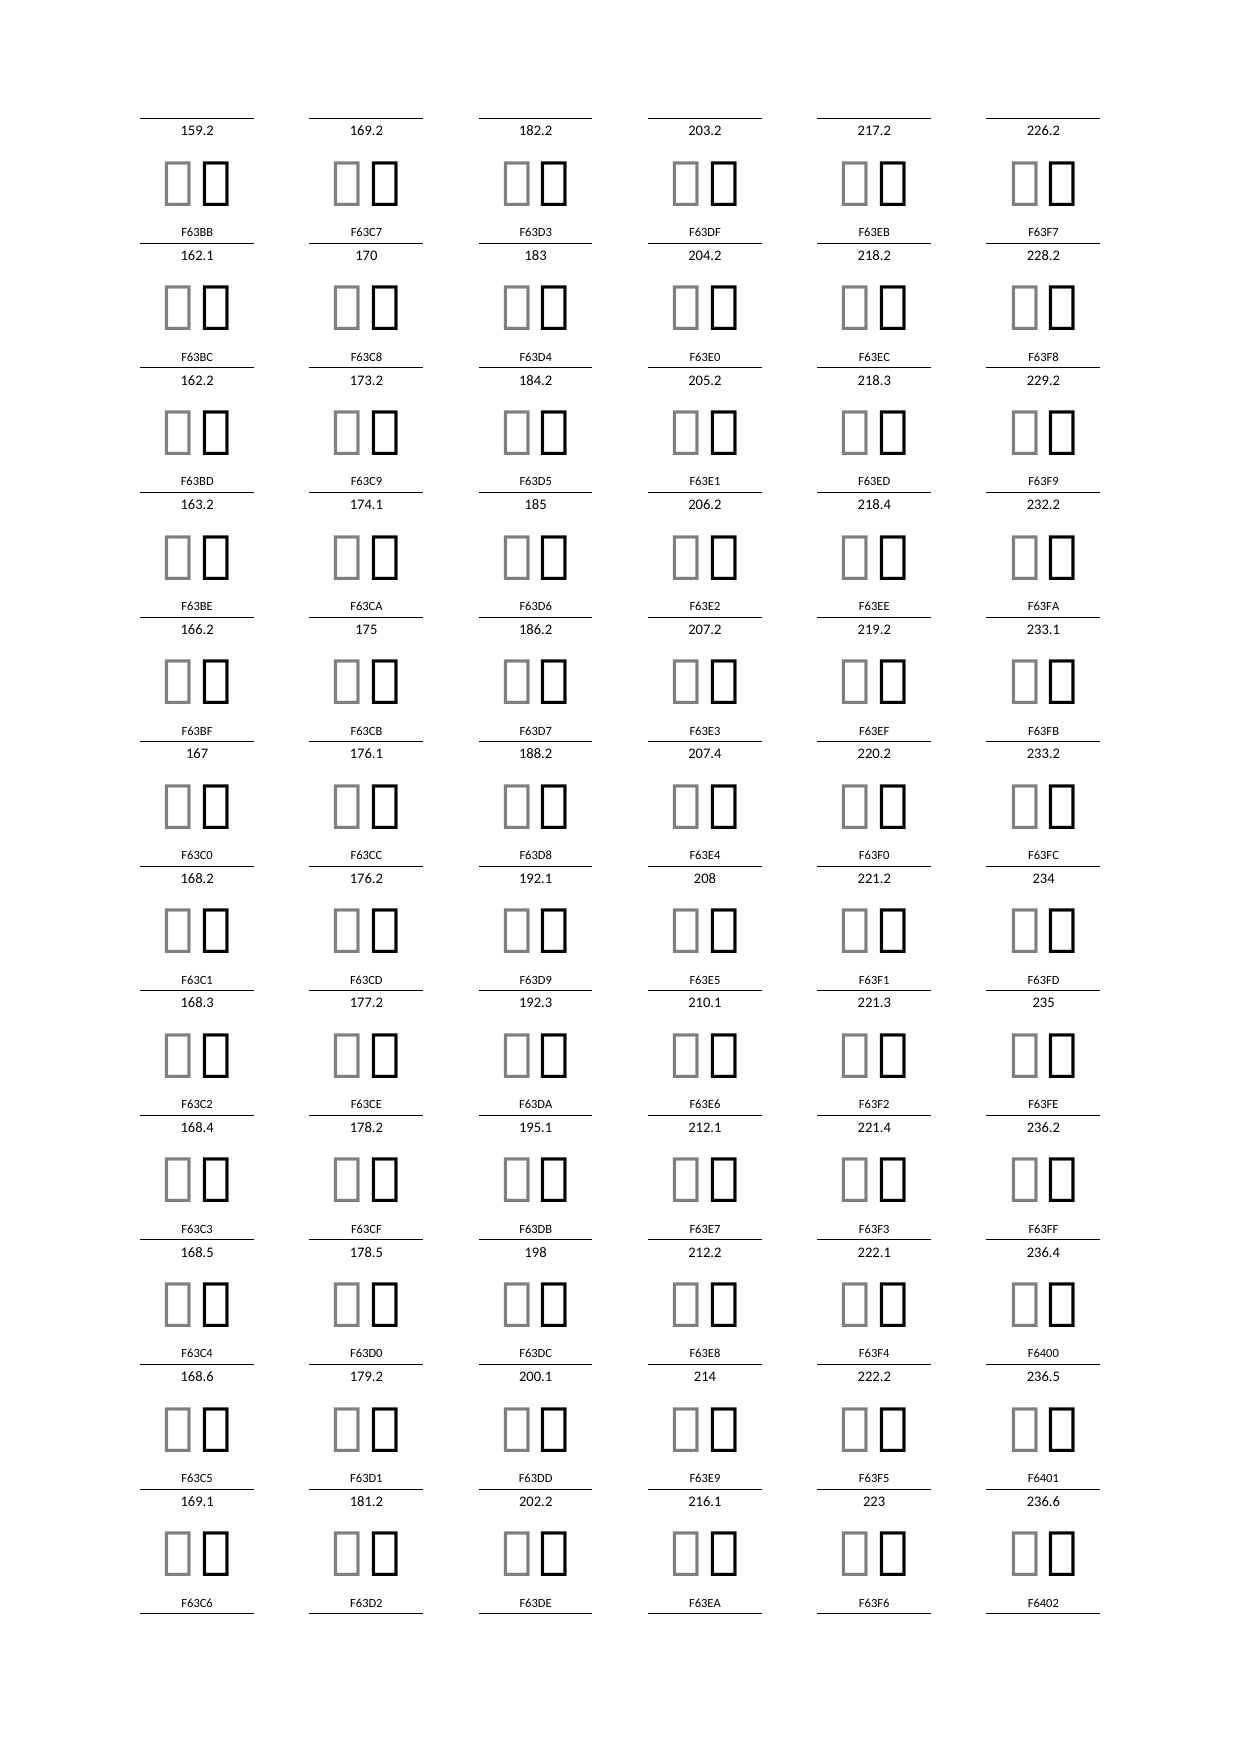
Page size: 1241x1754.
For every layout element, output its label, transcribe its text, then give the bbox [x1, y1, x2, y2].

table_cell 185 󶡟󶏖 F63D6 [479, 493, 592, 616]
table_cell 233.2 󶡟󶏼 F63FC [986, 742, 1100, 866]
table_cell 233.1 󶡟󶏻 F63FB [986, 618, 1100, 741]
table_cell 176.1 󶡟󶏌 F63CC [309, 742, 423, 866]
table_cell 222.1 󶡟󶏴 F63F4 [817, 1240, 931, 1364]
table_cell 223 󶡟󶏶 F63F6 [817, 1490, 931, 1613]
table_cell 221.2 󶡟󶏱 F63F1 [817, 867, 931, 990]
table_cell 206.2 󶡟󶏢 F63E2 [648, 493, 762, 616]
table_cell 162.1 󶡟󶎼 F63BC [140, 244, 254, 367]
table_cell 228.2 󶡟󶏸 F63F8 [986, 244, 1100, 367]
table_cell 235 󶡟󶏾 F63FE [986, 991, 1100, 1115]
table_cell 214 󶡟󶏩 F63E9 [648, 1365, 762, 1488]
table_cell 173.2 󶡟󶏉 F63C9 [309, 368, 423, 492]
table_cell 169.1 󶡟󶏆 F63C6 [140, 1490, 254, 1613]
table_cell 181.2 󶡟󶏒 F63D2 [309, 1490, 423, 1613]
table_cell 166.2 󶡟󶎿 F63BF [140, 618, 254, 741]
table_cell 219.2 󶡟󶏯 F63EF [817, 618, 931, 741]
table_cell 169.2 󶡟󶏇 F63C7 [309, 119, 423, 243]
table_cell 188.2 󶡟󶏘 F63D8 [479, 742, 592, 866]
table_cell 162.2 󶡟󶎽 F63BD [140, 368, 254, 492]
table_cell 192.1 󶡟󶏙 F63D9 [479, 867, 592, 990]
table_cell 207.4 󶡟󶏤 F63E4 [648, 742, 762, 866]
table_cell 179.2 󶡟󶏑 F63D1 [309, 1365, 423, 1488]
table_cell 222.2 󶡟󶏵 F63F5 [817, 1365, 931, 1488]
table_cell 176.2 󶡟󶏍 F63CD [309, 867, 423, 990]
table_cell 236.5 󶡟󶐁 F6401 [986, 1365, 1100, 1488]
table_cell 178.5 󶡟󶏐 F63D0 [309, 1240, 423, 1364]
table_cell 168.3 󶡟󶏂 F63C2 [140, 991, 254, 1115]
table_cell 170 󶡟󶏈 F63C8 [309, 244, 423, 367]
table_cell 205.2 󶡟󶏡 F63E1 [648, 368, 762, 492]
table_cell 168.4 󶡟󶏃 F63C3 [140, 1116, 254, 1239]
table_cell 236.2 󶡟󶏿 F63FF [986, 1116, 1100, 1239]
table_cell 168.5 󶡟󶏄 F63C4 [140, 1240, 254, 1364]
table_cell 200.1 󶡟󶏝 F63DD [479, 1365, 592, 1488]
table_cell 202.2 󶡟󶏞 F63DE [479, 1490, 592, 1613]
table_cell 218.4 󶡟󶏮 F63EE [817, 493, 931, 616]
table_cell 192.3 󶡟󶏚 F63DA [479, 991, 592, 1115]
table_cell 210.1 󶡟󶏦 F63E6 [648, 991, 762, 1115]
table_cell 183 󶡟󶏔 F63D4 [479, 244, 592, 367]
table_cell 207.2 󶡟󶏣 F63E3 [648, 618, 762, 741]
table_cell 167 󶡟󶏀 F63C0 [140, 742, 254, 866]
table_cell 218.3 󶡟󶏭 F63ED [817, 368, 931, 492]
table_cell 232.2 󶡟󶏺 F63FA [986, 493, 1100, 616]
table_cell 198 󶡟󶏜 F63DC [479, 1240, 592, 1364]
table_cell 212.2 󶡟󶏨 F63E8 [648, 1240, 762, 1364]
table_cell 168.2 󶡟󶏁 F63C1 [140, 867, 254, 990]
table_cell 178.2 󶡟󶏏 F63CF [309, 1116, 423, 1239]
table_cell 182.2 󶡟󶏓 F63D3 [479, 119, 592, 243]
table_cell 168.6 󶡟󶏅 F63C5 [140, 1365, 254, 1488]
table_cell 221.3 󶡟󶏲 F63F2 [817, 991, 931, 1115]
table_cell 218.2 󶡟󶏬 F63EC [817, 244, 931, 367]
table_cell 184.2 󶡟󶏕 F63D5 [479, 368, 592, 492]
table_cell 234 󶡟󶏽 F63FD [986, 867, 1100, 990]
table_cell 217.2 󶡟󶏫 F63EB [817, 119, 931, 243]
table_cell 229.2 󶡟󶏹 F63F9 [986, 368, 1100, 492]
table_cell 220.2 󶡟󶏰 F63F0 [817, 742, 931, 866]
table_cell 203.2 󶡟󶏟 F63DF [648, 119, 762, 243]
table_cell 174.1 󶡟󶏊 F63CA [309, 493, 423, 616]
table_cell 186.2 󶡟󶏗 F63D7 [479, 618, 592, 741]
table_cell 204.2 󶡟󶏠 F63E0 [648, 244, 762, 367]
table_cell 177.2 󶡟󶏎 F63CE [309, 991, 423, 1115]
table_cell 221.4 󶡟󶏳 F63F3 [817, 1116, 931, 1239]
table_cell 208 󶡟󶏥 F63E5 [648, 867, 762, 990]
table_cell 175 󶡟󶏋 F63CB [309, 618, 423, 741]
table_cell 212.1 󶡟󶏧 F63E7 [648, 1116, 762, 1239]
table_cell 163.2 󶡟󶎾 F63BE [140, 493, 254, 616]
table_cell 236.4 󶡟󶐀 F6400 [986, 1240, 1100, 1364]
table_cell 236.6 󶡟󶐂 F6402 [986, 1490, 1100, 1613]
table_cell 195.1 󶡟󶏛 F63DB [479, 1116, 592, 1239]
table_cell 216.1 󶡟󶏪 F63EA [648, 1490, 762, 1613]
table_cell 159.2 󶡟󶎻 F63BB [140, 119, 254, 243]
table_cell 226.2 󶡟󶏷 F63F7 [986, 119, 1100, 243]
